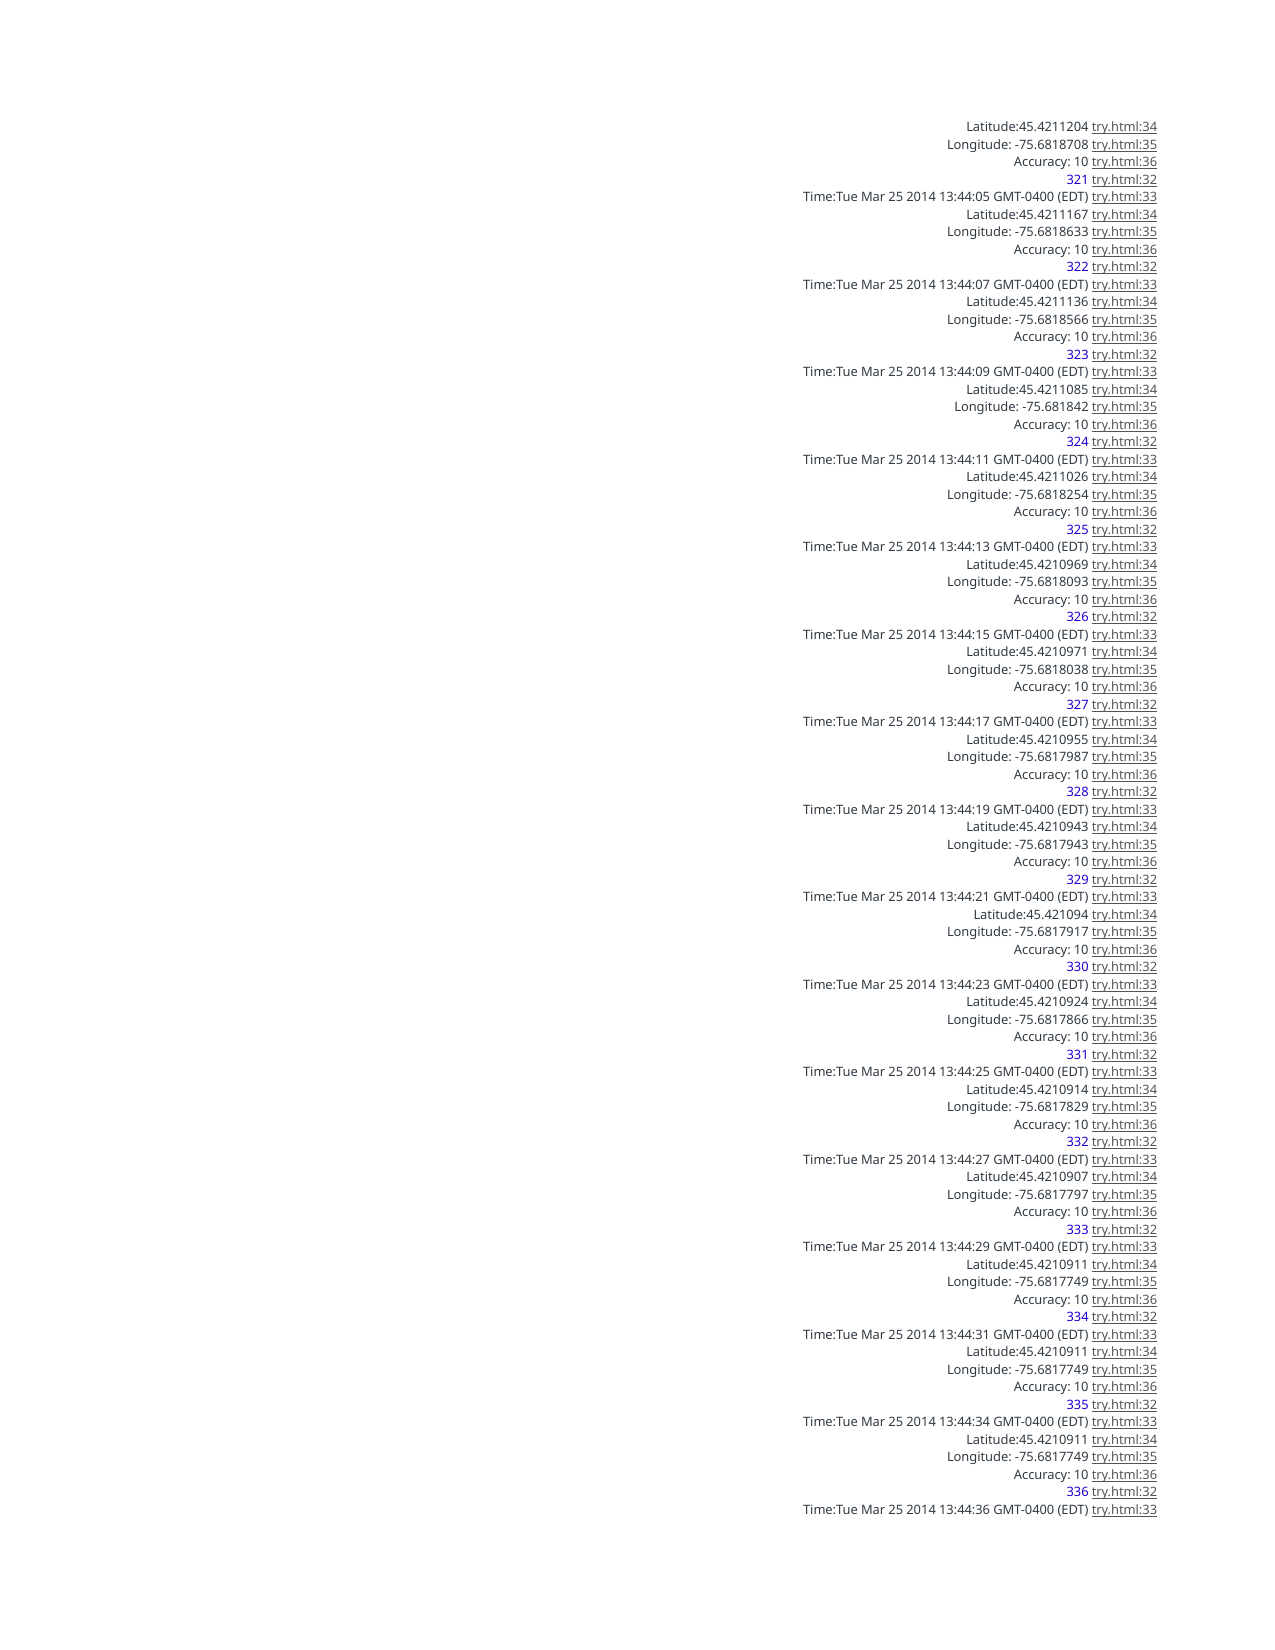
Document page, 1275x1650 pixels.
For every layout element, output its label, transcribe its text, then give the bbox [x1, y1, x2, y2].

text Longitude: -75.6817749 try.html:35 [151, 1448, 1157, 1466]
text 335 try.html:32 [151, 1396, 1157, 1413]
text 336 try.html:32 [151, 1483, 1157, 1501]
text Accuracy: 10 try.html:36 [151, 241, 1157, 258]
text Longitude: -75.6818254 try.html:35 [151, 486, 1157, 503]
text 331 try.html:32 [151, 1046, 1157, 1063]
text Time:Tue Mar 25 2014 13:44:19 GMT-0400 (EDT) try.html:33 [151, 801, 1157, 818]
text Longitude: -75.6817866 try.html:35 [151, 1011, 1157, 1028]
text Accuracy: 10 try.html:36 [151, 1291, 1157, 1308]
text Time:Tue Mar 25 2014 13:44:25 GMT-0400 (EDT) try.html:33 [151, 1063, 1157, 1081]
text Latitude:45.4210969 try.html:34 [151, 556, 1157, 573]
text Latitude:45.4210955 try.html:34 [151, 731, 1157, 748]
text 323 try.html:32 [151, 346, 1157, 363]
text 326 try.html:32 [151, 608, 1157, 626]
text Accuracy: 10 try.html:36 [151, 591, 1157, 608]
text Longitude: -75.6817829 try.html:35 [151, 1098, 1157, 1116]
text Time:Tue Mar 25 2014 13:44:29 GMT-0400 (EDT) try.html:33 [151, 1238, 1157, 1256]
text Latitude:45.4211204 try.html:34 [151, 118, 1157, 136]
text 322 try.html:32 [151, 258, 1157, 276]
text Latitude:45.4211026 try.html:34 [151, 468, 1157, 486]
text 333 try.html:32 [151, 1221, 1157, 1238]
text Longitude: -75.6818093 try.html:35 [151, 573, 1157, 591]
text Longitude: -75.681842 try.html:35 [151, 398, 1157, 416]
text Accuracy: 10 try.html:36 [151, 853, 1157, 871]
text 329 try.html:32 [151, 871, 1157, 888]
text Accuracy: 10 try.html:36 [151, 1378, 1157, 1396]
text Longitude: -75.6817987 try.html:35 [151, 748, 1157, 766]
text Time:Tue Mar 25 2014 13:44:31 GMT-0400 (EDT) try.html:33 [151, 1326, 1157, 1343]
text Time:Tue Mar 25 2014 13:44:09 GMT-0400 (EDT) try.html:33 [151, 363, 1157, 381]
text 328 try.html:32 [151, 783, 1157, 801]
text Accuracy: 10 try.html:36 [151, 941, 1157, 958]
text 330 try.html:32 [151, 958, 1157, 976]
text Accuracy: 10 try.html:36 [151, 1116, 1157, 1133]
text Latitude:45.4211136 try.html:34 [151, 293, 1157, 311]
text Time:Tue Mar 25 2014 13:44:17 GMT-0400 (EDT) try.html:33 [151, 713, 1157, 731]
text Longitude: -75.6817943 try.html:35 [151, 836, 1157, 853]
text Time:Tue Mar 25 2014 13:44:07 GMT-0400 (EDT) try.html:33 [151, 276, 1157, 293]
text Time:Tue Mar 25 2014 13:44:13 GMT-0400 (EDT) try.html:33 [151, 538, 1157, 556]
text Latitude:45.4210911 try.html:34 [151, 1256, 1157, 1273]
text Longitude: -75.6817749 try.html:35 [151, 1273, 1157, 1291]
text Longitude: -75.6818566 try.html:35 [151, 311, 1157, 328]
text Accuracy: 10 try.html:36 [151, 153, 1157, 171]
text Time:Tue Mar 25 2014 13:44:15 GMT-0400 (EDT) try.html:33 [151, 626, 1157, 643]
text Time:Tue Mar 25 2014 13:44:05 GMT-0400 (EDT) try.html:33 [151, 188, 1157, 206]
text Latitude:45.4210907 try.html:34 [151, 1168, 1157, 1186]
text Longitude: -75.6817749 try.html:35 [151, 1361, 1157, 1378]
text Time:Tue Mar 25 2014 13:44:27 GMT-0400 (EDT) try.html:33 [151, 1151, 1157, 1168]
text 321 try.html:32 [151, 171, 1157, 188]
text Accuracy: 10 try.html:36 [151, 416, 1157, 433]
text 332 try.html:32 [151, 1133, 1157, 1151]
text Accuracy: 10 try.html:36 [151, 503, 1157, 521]
text Accuracy: 10 try.html:36 [151, 678, 1157, 696]
text Longitude: -75.6817797 try.html:35 [151, 1186, 1157, 1203]
text Time:Tue Mar 25 2014 13:44:36 GMT-0400 (EDT) try.html:33 [151, 1501, 1157, 1518]
text Accuracy: 10 try.html:36 [151, 766, 1157, 783]
text Longitude: -75.6817917 try.html:35 [151, 923, 1157, 941]
text Accuracy: 10 try.html:36 [151, 1028, 1157, 1046]
text Accuracy: 10 try.html:36 [151, 1466, 1157, 1483]
text Longitude: -75.6818038 try.html:35 [151, 661, 1157, 678]
text Longitude: -75.6818633 try.html:35 [151, 223, 1157, 241]
text 325 try.html:32 [151, 521, 1157, 538]
text Latitude:45.4211085 try.html:34 [151, 381, 1157, 398]
text Latitude:45.4210943 try.html:34 [151, 818, 1157, 836]
text Accuracy: 10 try.html:36 [151, 328, 1157, 346]
text Latitude:45.4210911 try.html:34 [151, 1431, 1157, 1448]
text Latitude:45.421094 try.html:34 [151, 906, 1157, 923]
text Time:Tue Mar 25 2014 13:44:21 GMT-0400 (EDT) try.html:33 [151, 888, 1157, 906]
text 327 try.html:32 [151, 696, 1157, 713]
text 324 try.html:32 [151, 433, 1157, 451]
text Latitude:45.4210924 try.html:34 [151, 993, 1157, 1011]
text Latitude:45.4210914 try.html:34 [151, 1081, 1157, 1098]
text Latitude:45.4210911 try.html:34 [151, 1343, 1157, 1361]
text Time:Tue Mar 25 2014 13:44:11 GMT-0400 (EDT) try.html:33 [151, 451, 1157, 468]
text 334 try.html:32 [151, 1308, 1157, 1326]
text Accuracy: 10 try.html:36 [151, 1203, 1157, 1221]
text Time:Tue Mar 25 2014 13:44:23 GMT-0400 (EDT) try.html:33 [151, 976, 1157, 993]
text Time:Tue Mar 25 2014 13:44:34 GMT-0400 (EDT) try.html:33 [151, 1413, 1157, 1431]
text Longitude: -75.6818708 try.html:35 [151, 136, 1157, 153]
text Latitude:45.4211167 try.html:34 [151, 206, 1157, 223]
text Latitude:45.4210971 try.html:34 [151, 643, 1157, 661]
